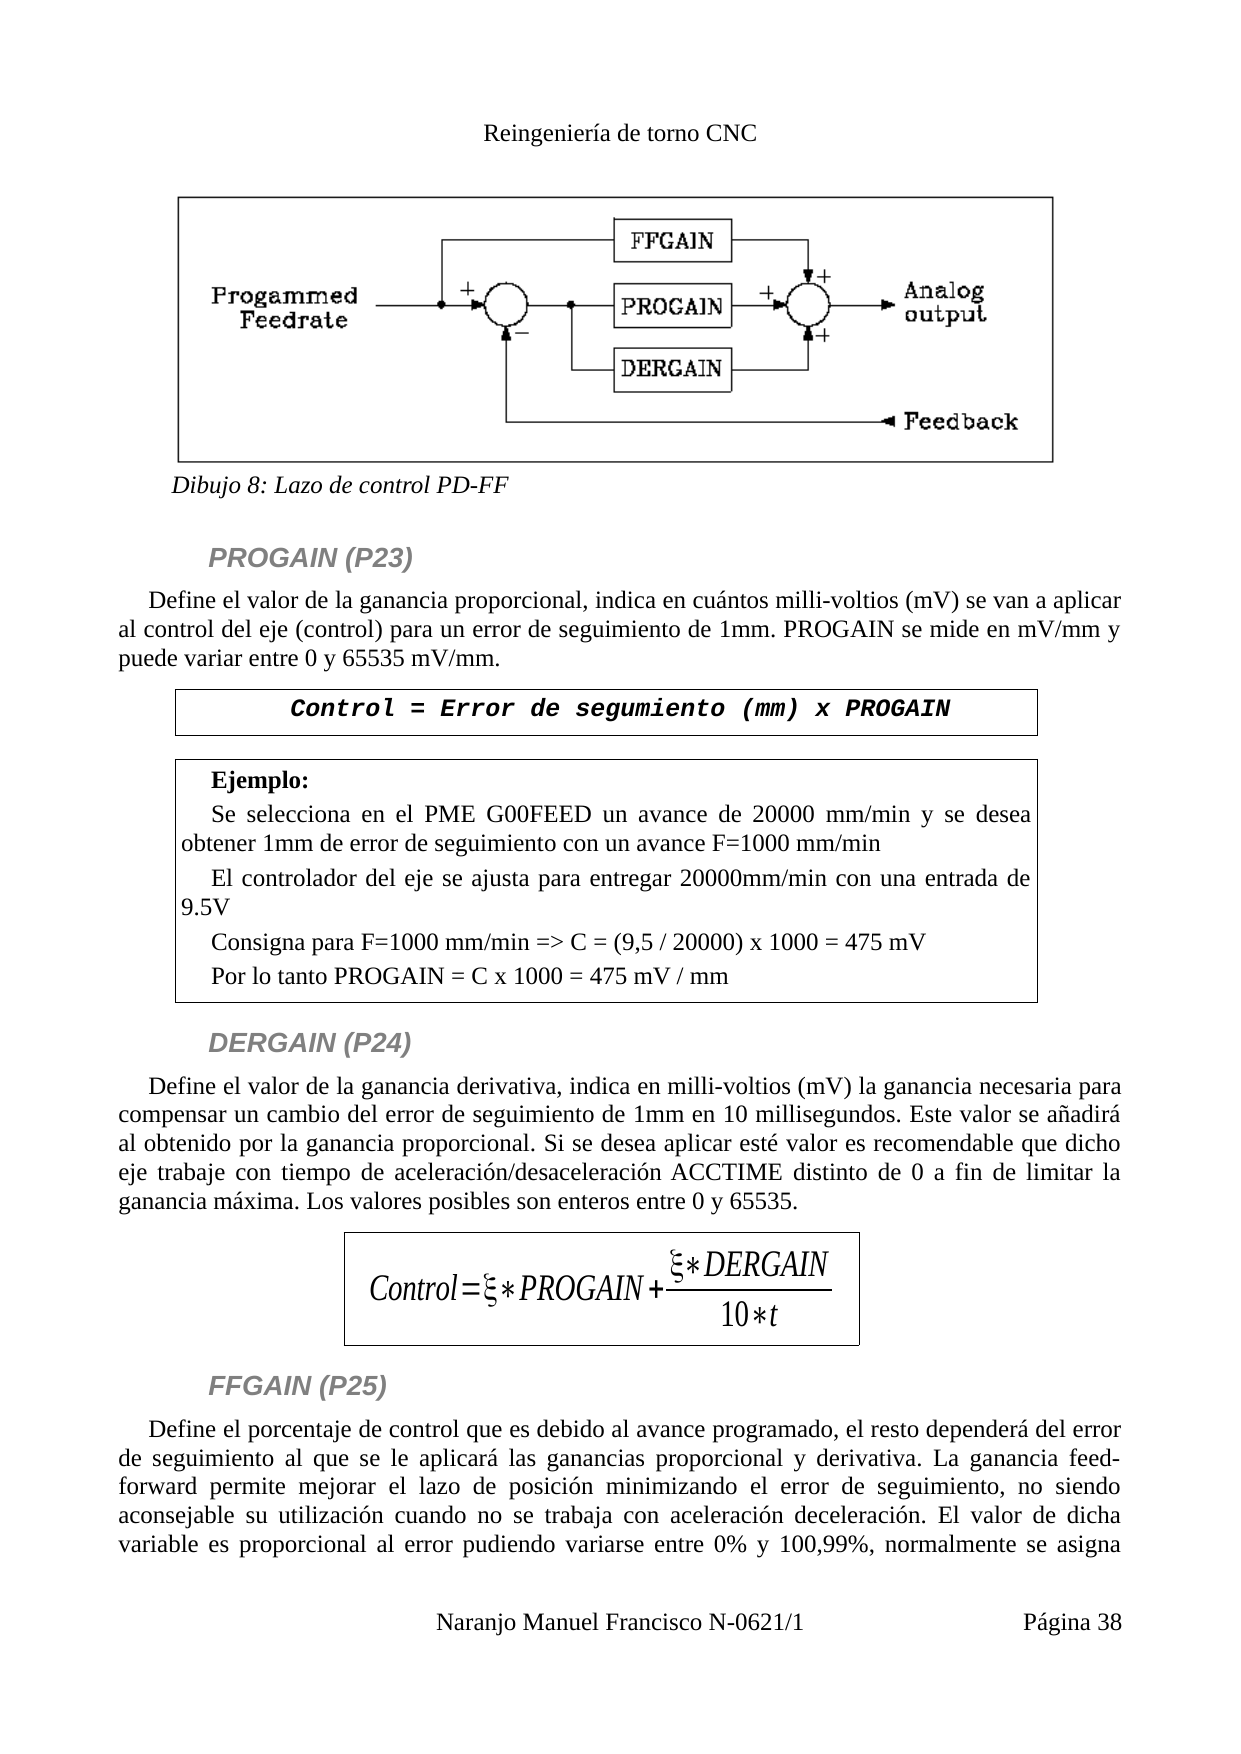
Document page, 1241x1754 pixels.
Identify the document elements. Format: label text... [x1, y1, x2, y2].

table_header Ejemplo: Se selecciona en el PME G00FEED un avance de 20000 mm/min y se desea obtener 1mm de error de seguimiento con un avance F=1000 mm/min El controlador del eje se ajusta para entregar 20000mm/min con una entrada de 9.5V Consigna para F=1000 mm/min => C = (9,5 / 20000) x 1000 = 475 mV Por lo tanto PROGAIN = C x 1000 = 475 mV / mm [176, 760, 1037, 1002]
table_header Control = Error de segumiento (mm) x PROGAIN [176, 690, 1037, 735]
text Define el valor de la ganancia derivativa, indica en milli-voltios (mV) la ganancia necesaria para compensar un cambio del error de seguimiento de 1mm en 10 millisegundos. Este valor se añadirá al obtenido por la ganancia proporcional. Si se desea aplicar esté valor es recomendable que dicho eje trabaje con tiempo de aceleración/desaceleración ACCTIME distinto de 0 a fin de limitar la ganancia máxima. Los valores posibles son enteros entre 0 y 65535. [118, 1071, 1122, 1214]
picture [171, 190, 1070, 471]
text Define el porcentaje de control que es debido al avance programado, el resto dependerá del error de seguimiento al que se le aplicará las ganancias proporcional y derivativa. La ganancia feed-forward permite mejorar el lazo de posición minimizando el error de seguimiento, no siendo aconsejable su utilización cuando no se trabaja con aceleración deceleración. El valor de dicha variable es proporcional al error pudiendo variarse entre 0% y 100,99%, normalmente se asigna [118, 1414, 1122, 1558]
text Dibujo : Lazo de control PD-FF [171, 471, 1069, 499]
subtitle FFGAIN (P25) [118, 1369, 1122, 1401]
text Define el valor de la ganancia proporcional, indica en cuántos milli-voltios (mV) se van a aplicar al control del eje (control) para un error de seguimiento de 1mm. PROGAIN se mide en mV/mm y puede variar entre 0 y 65535 mV/mm. [118, 585, 1122, 672]
table_header [345, 1233, 859, 1345]
subtitle PROGAIN (P23) [118, 541, 1122, 573]
subtitle DERGAIN (P24) [118, 1026, 1122, 1058]
